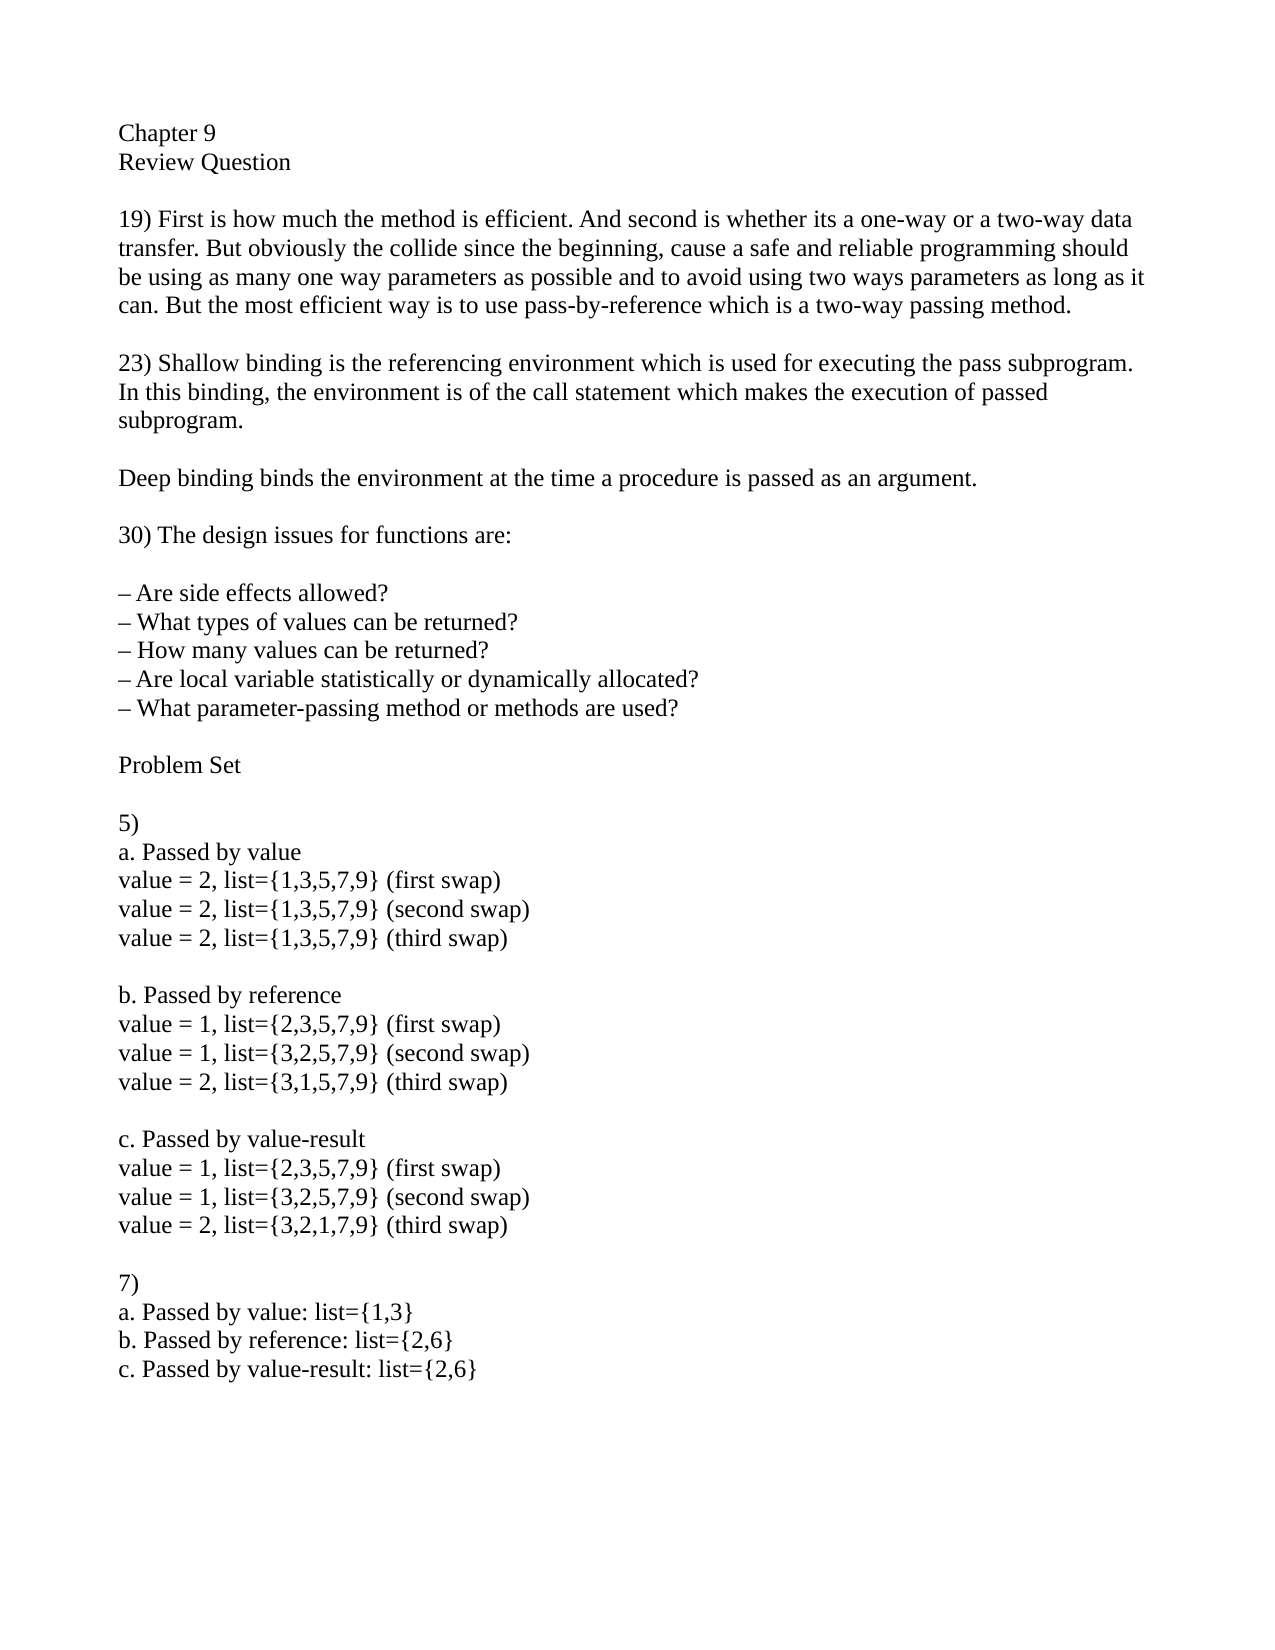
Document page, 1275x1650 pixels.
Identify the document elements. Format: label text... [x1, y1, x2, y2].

text value = 1, list={3,2,5,7,9} (second swap) [118, 1182, 1157, 1211]
text value = 2, list={3,1,5,7,9} (third swap) [118, 1067, 1157, 1096]
text 7) [118, 1268, 1157, 1297]
text c. Passed by value-result: list={2,6} [118, 1354, 1157, 1383]
text value = 2, list={3,2,1,7,9} (third swap) [118, 1211, 1157, 1239]
text value = 2, list={1,3,5,7,9} (third swap) [118, 923, 1157, 952]
text value = 2, list={1,3,5,7,9} (first swap) [118, 866, 1157, 894]
text Deep binding binds the environment at the time a procedure is passed as an argument. [118, 463, 1157, 492]
text c. Passed by value-result [118, 1124, 1157, 1153]
text – What types of values can be returned? [118, 607, 1157, 636]
text – What parameter-passing method or methods are used? [118, 693, 1157, 722]
text 30) The design issues for functions are: [118, 521, 1157, 549]
text b. Passed by reference: list={2,6} [118, 1326, 1157, 1354]
text Chapter 9 [118, 118, 1157, 147]
text value = 1, list={2,3,5,7,9} (first swap) [118, 1153, 1157, 1182]
text value = 1, list={3,2,5,7,9} (second swap) [118, 1038, 1157, 1067]
text b. Passed by reference [118, 981, 1157, 1009]
text a. Passed by value [118, 837, 1157, 866]
text – Are side effects allowed? [118, 578, 1157, 607]
text Problem Set [118, 751, 1157, 779]
text – Are local variable statistically or dynamically allocated? [118, 664, 1157, 693]
text 5) [118, 808, 1157, 837]
text 23) Shallow binding is the referencing environment which is used for executing the pass subprogram. In this binding, the environment is of the call statement which makes the execution of passed subprogram. [118, 348, 1157, 434]
text 19) First is how much the method is efficient. And second is whether its a one-way or a two-way data transfer. But obviously the collide since the beginning, cause a safe and reliable programming should be using as many one way parameters as possible and to avoid using two ways parameters as long as it can. But the most efficient way is to use pass-by-reference which is a two-way passing method. [118, 204, 1157, 319]
text value = 2, list={1,3,5,7,9} (second swap) [118, 894, 1157, 923]
text – How many values can be returned? [118, 636, 1157, 664]
text Review Question [118, 147, 1157, 176]
text value = 1, list={2,3,5,7,9} (first swap) [118, 1009, 1157, 1038]
text a. Passed by value: list={1,3} [118, 1297, 1157, 1326]
